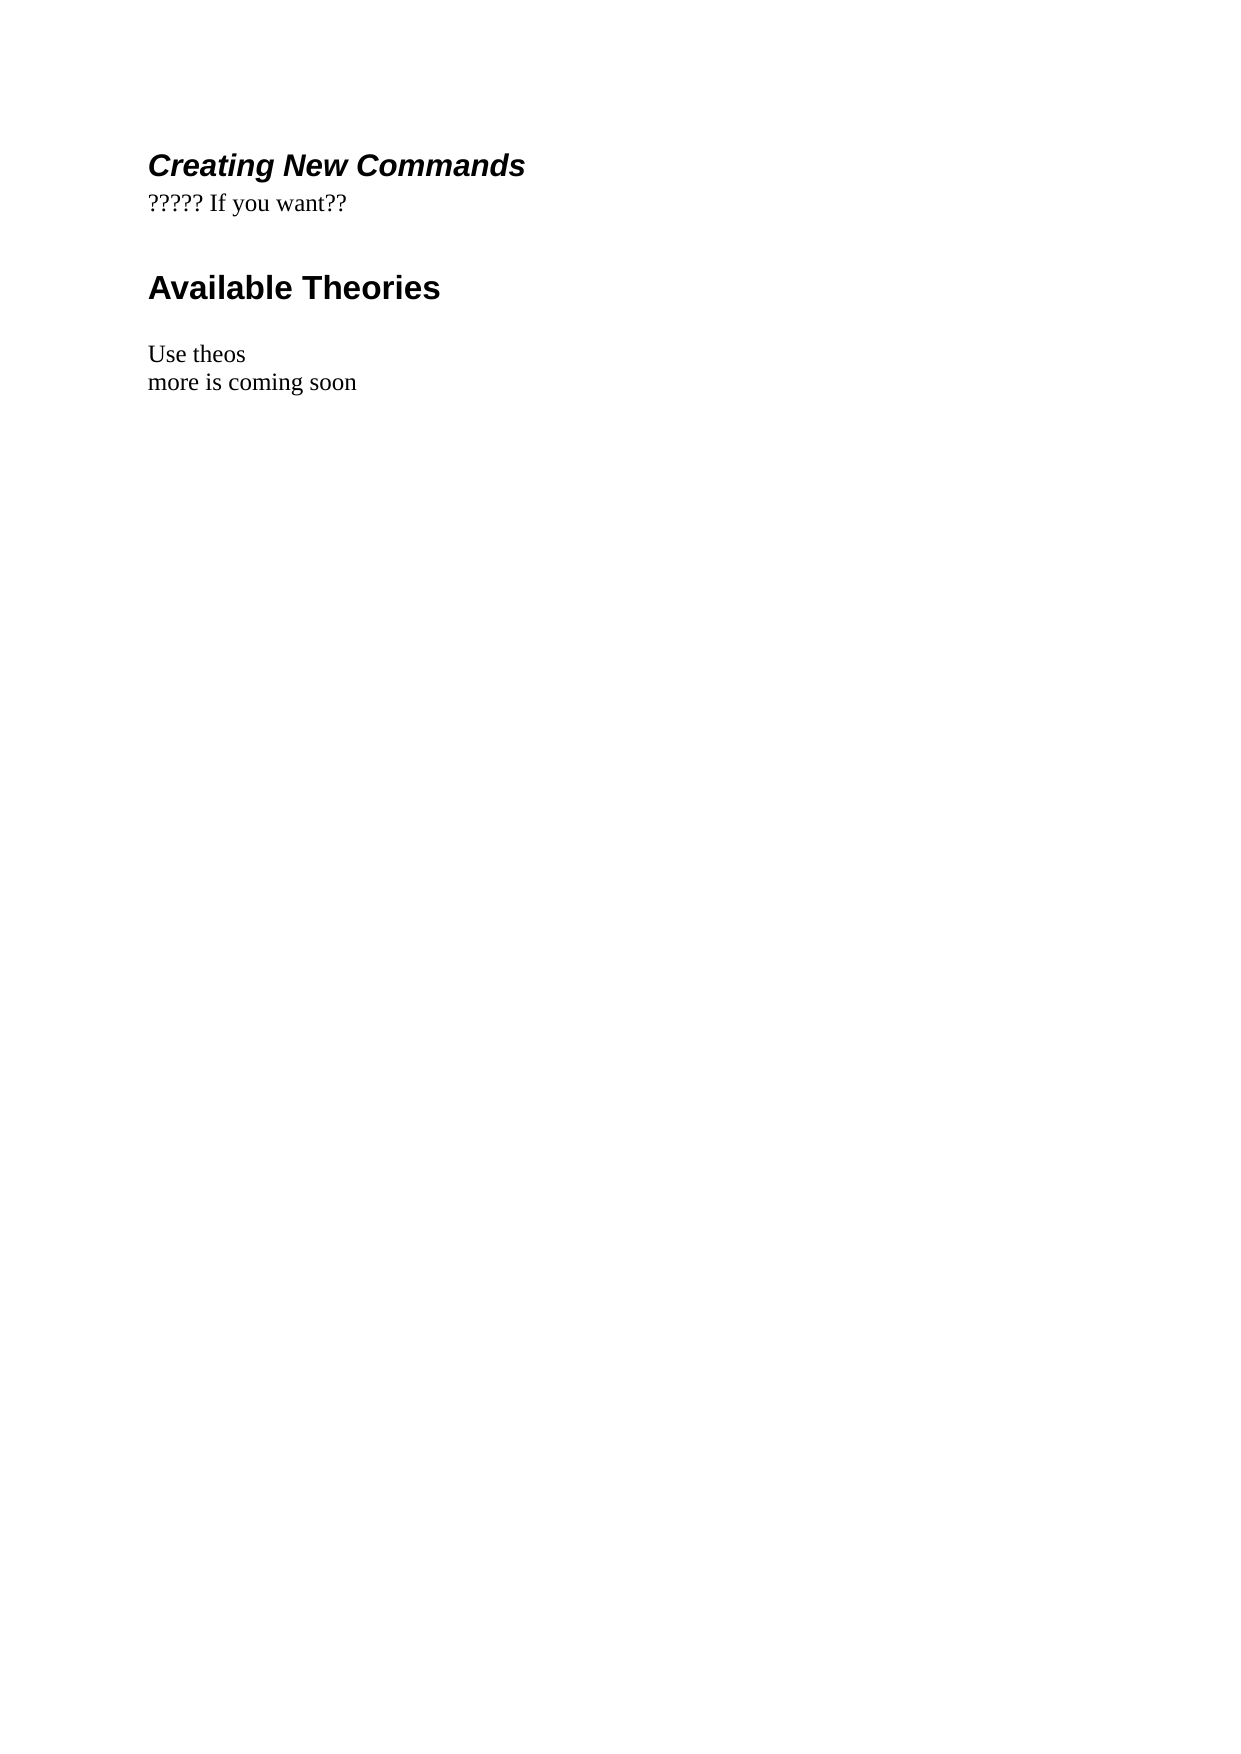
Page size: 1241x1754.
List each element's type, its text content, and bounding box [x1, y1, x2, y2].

text ????? If you want?? [148, 189, 1092, 216]
subtitle Creating New Commands [148, 148, 1092, 182]
subtitle Available Theories [148, 269, 1092, 306]
text Use theos [148, 340, 1092, 368]
text more is coming soon [148, 368, 1092, 396]
